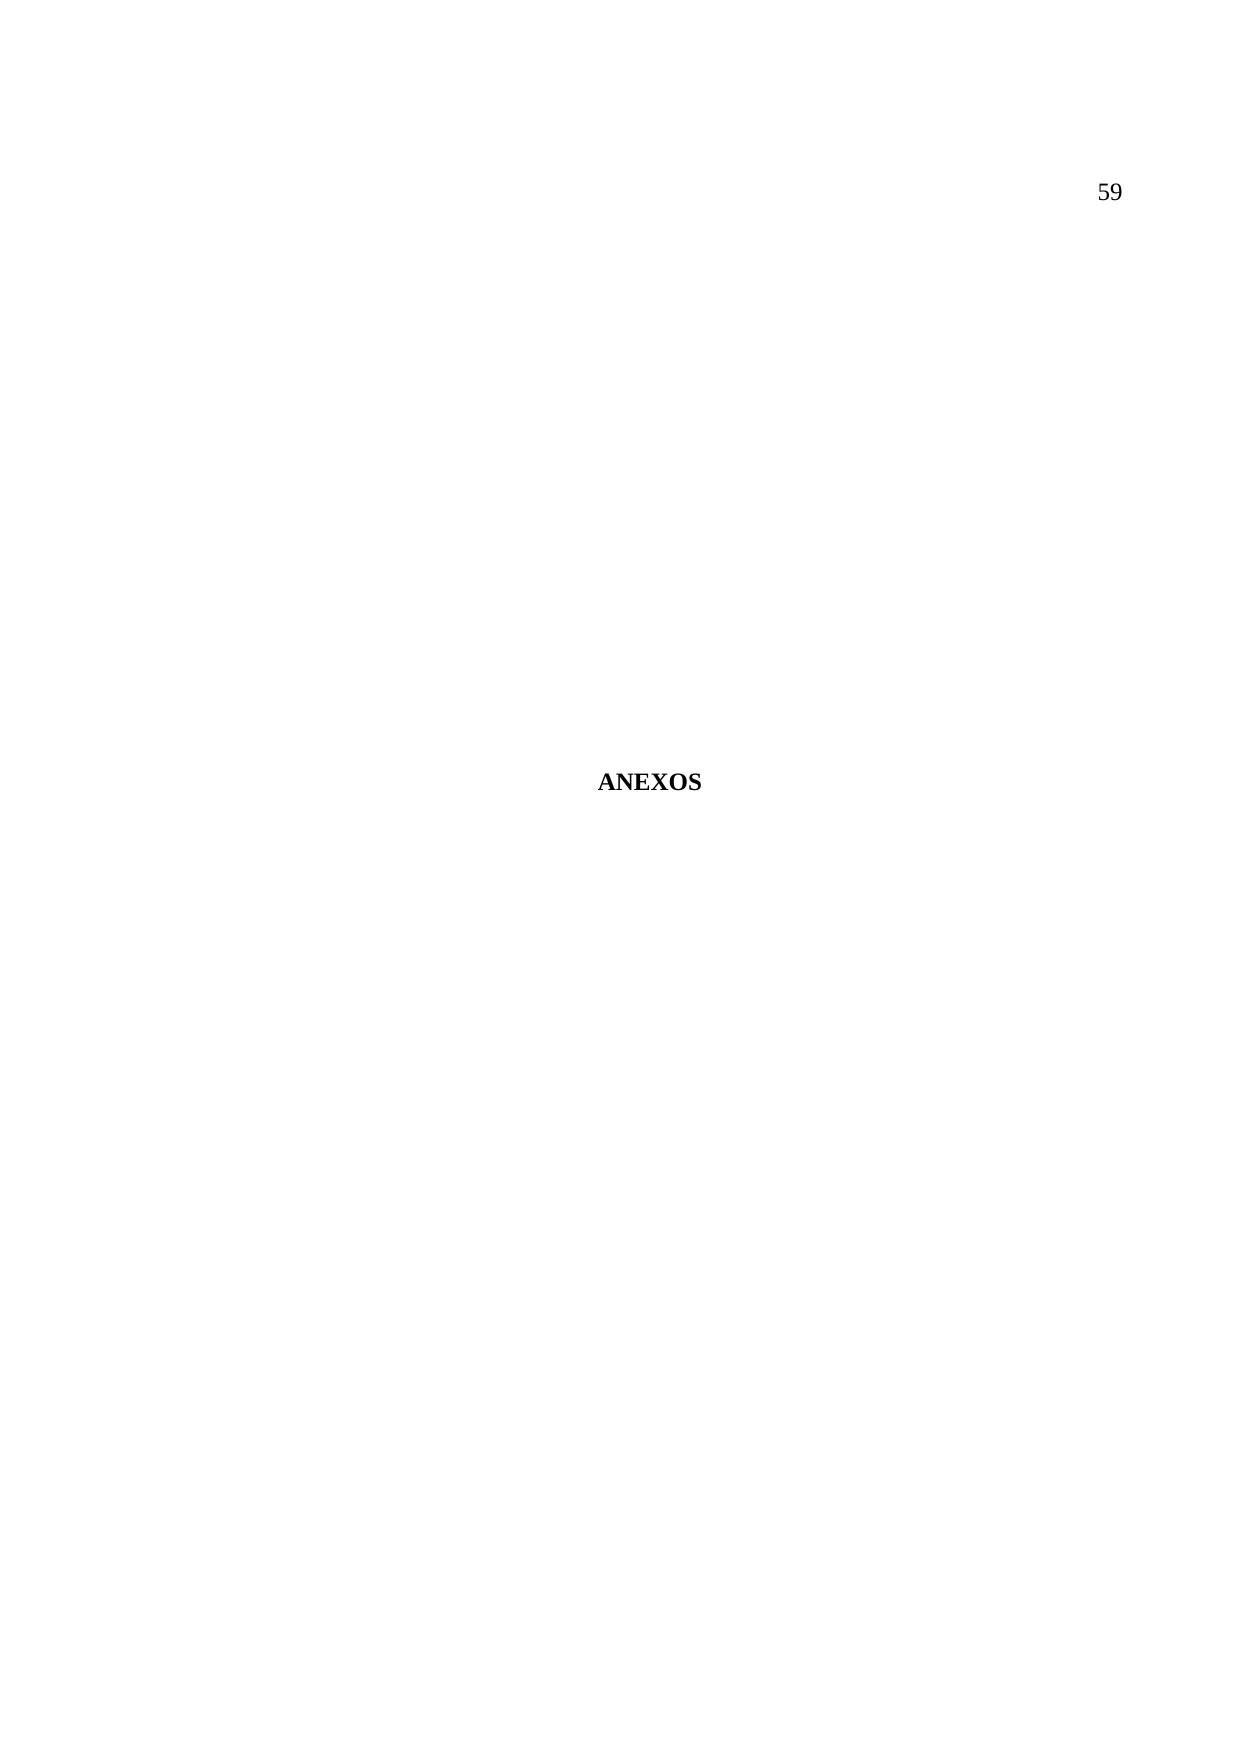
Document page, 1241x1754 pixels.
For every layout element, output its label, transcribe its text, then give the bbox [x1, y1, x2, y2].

text ANEXOS [177, 767, 1122, 796]
